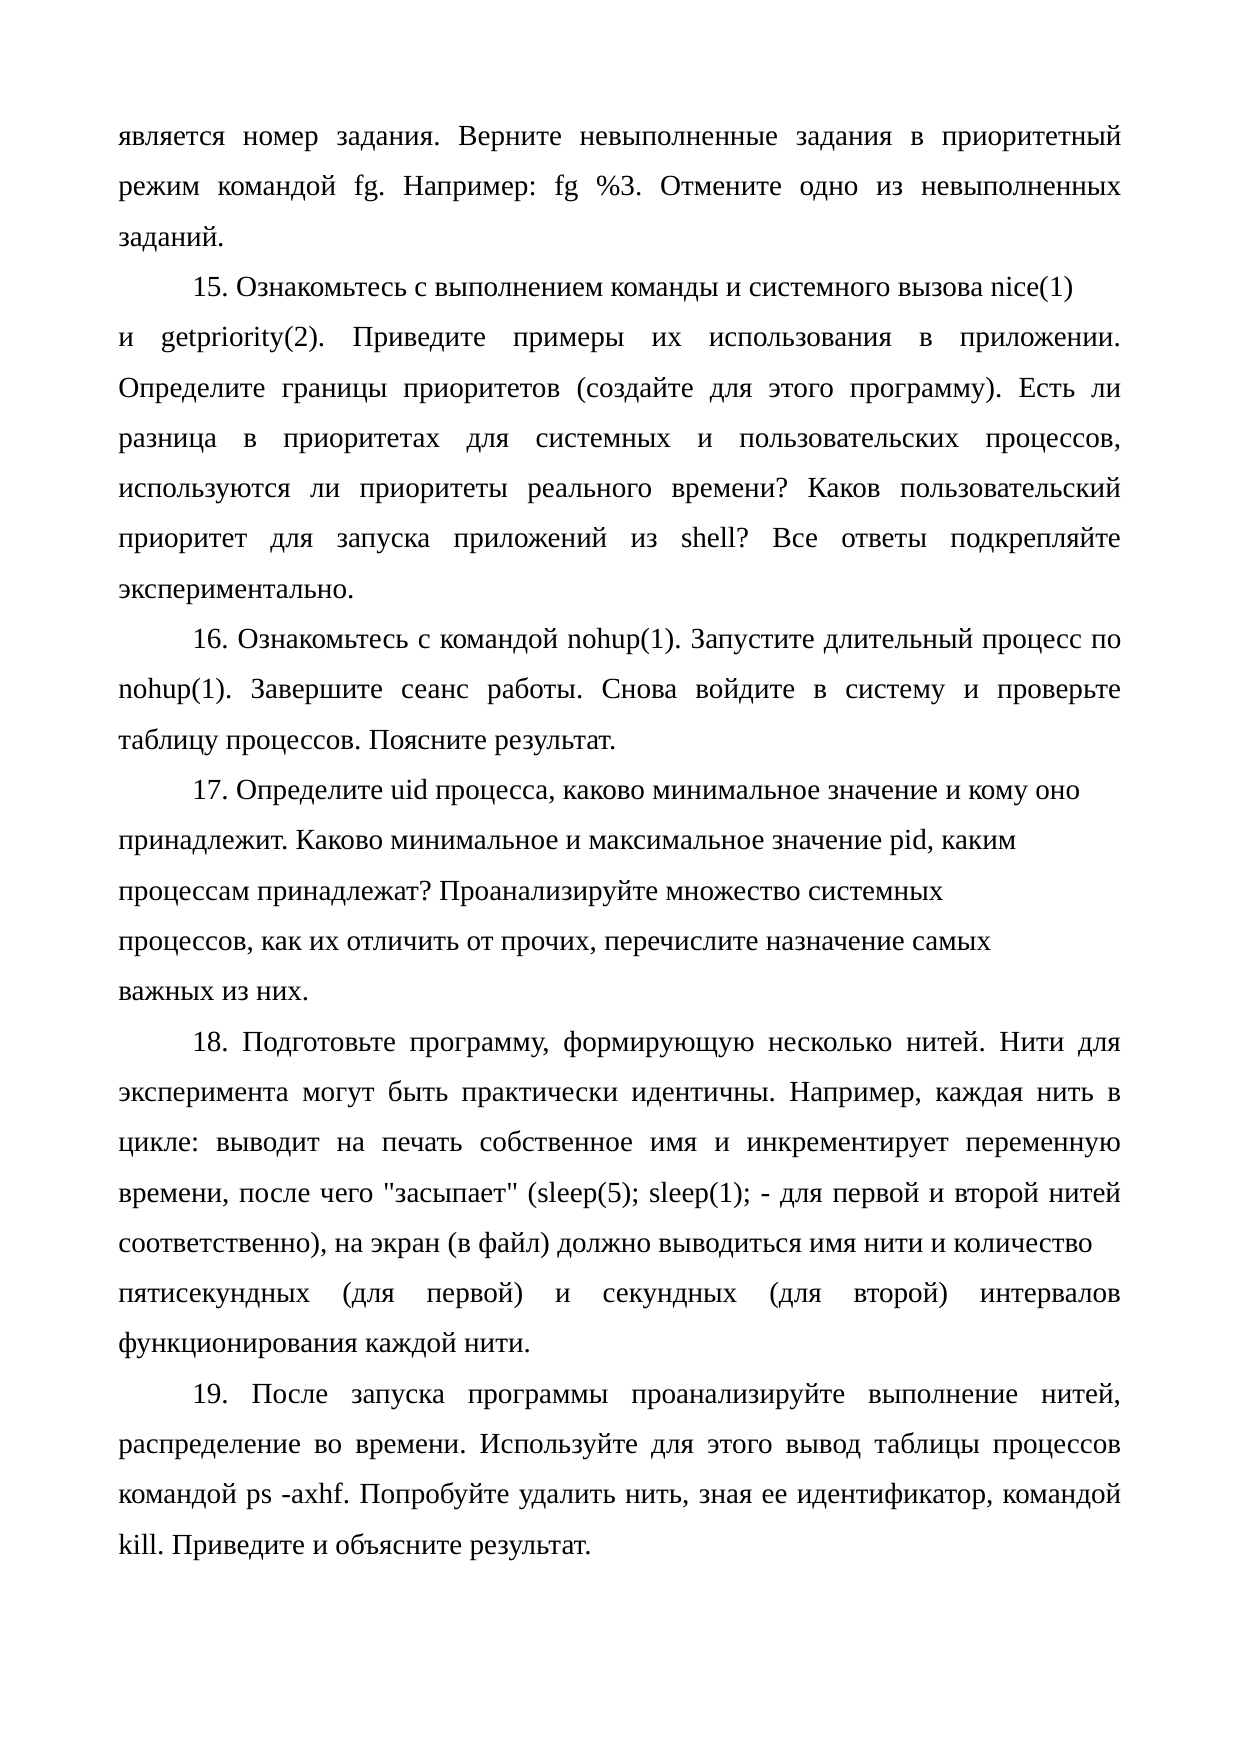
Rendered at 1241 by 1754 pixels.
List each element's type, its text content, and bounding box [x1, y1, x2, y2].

text процессам принадлежат? Проанализируйте множество системных [118, 873, 1122, 906]
text 18. Подготовьте программу, формирующую несколько нитей. Нити для эксперимента могут быть практически идентичны. Например, каждая нить в цикле: выводит на печать собственное имя и инкрементирует переменную времени, после чего "засыпает" (sleep(5); sleep(1); - для первой и второй нитей соответственно), на экран (в файл) должно выводиться имя нити и количество [118, 1024, 1122, 1258]
text процессов, как их отличить от прочих, перечислите назначение самых [118, 923, 1122, 957]
text и getpriority(2). Приведите примеры их использования в приложении. Определите границы приоритетов (создайте для этого программу). Есть ли разница в приоритетах для системных и пользовательских процессов, используются ли приоритеты реального времени? Каков пользовательский приоритет для запуска приложений из shell? Все ответы подкрепляйте экспериментально. [118, 319, 1122, 604]
text 16. Ознакомьтесь с командой nohup(1). Запустите длительный процесс по nohup(1). Завершите сеанс работы. Снова войдите в систему и проверьте таблицу процессов. Поясните результат. [118, 621, 1122, 755]
text принадлежит. Каково минимальное и максимальное значение pid, каким [118, 822, 1122, 856]
text 17. Определите uid процесса, каково минимальное значение и кому оно [118, 772, 1122, 806]
text является номер задания. Верните невыполненные задания в приоритетный режим командой fg. Например: fg %3. Отмените одно из невыполненных заданий. [118, 118, 1122, 252]
text 15. Ознакомьтесь с выполнением команды и системного вызова nice(1) [118, 269, 1122, 303]
text 19. После запуска программы проанализируйте выполнение нитей, распределение во времени. Используйте для этого вывод таблицы процессов командой ps -axhf. Попробуйте удалить нить, зная ее идентификатор, командой kill. Приведите и объясните результат. [118, 1376, 1122, 1560]
text важных из них. [118, 973, 1122, 1007]
text пятисекундных (для первой) и секундных (для второй) интервалов функционирования каждой нити. [118, 1275, 1122, 1359]
